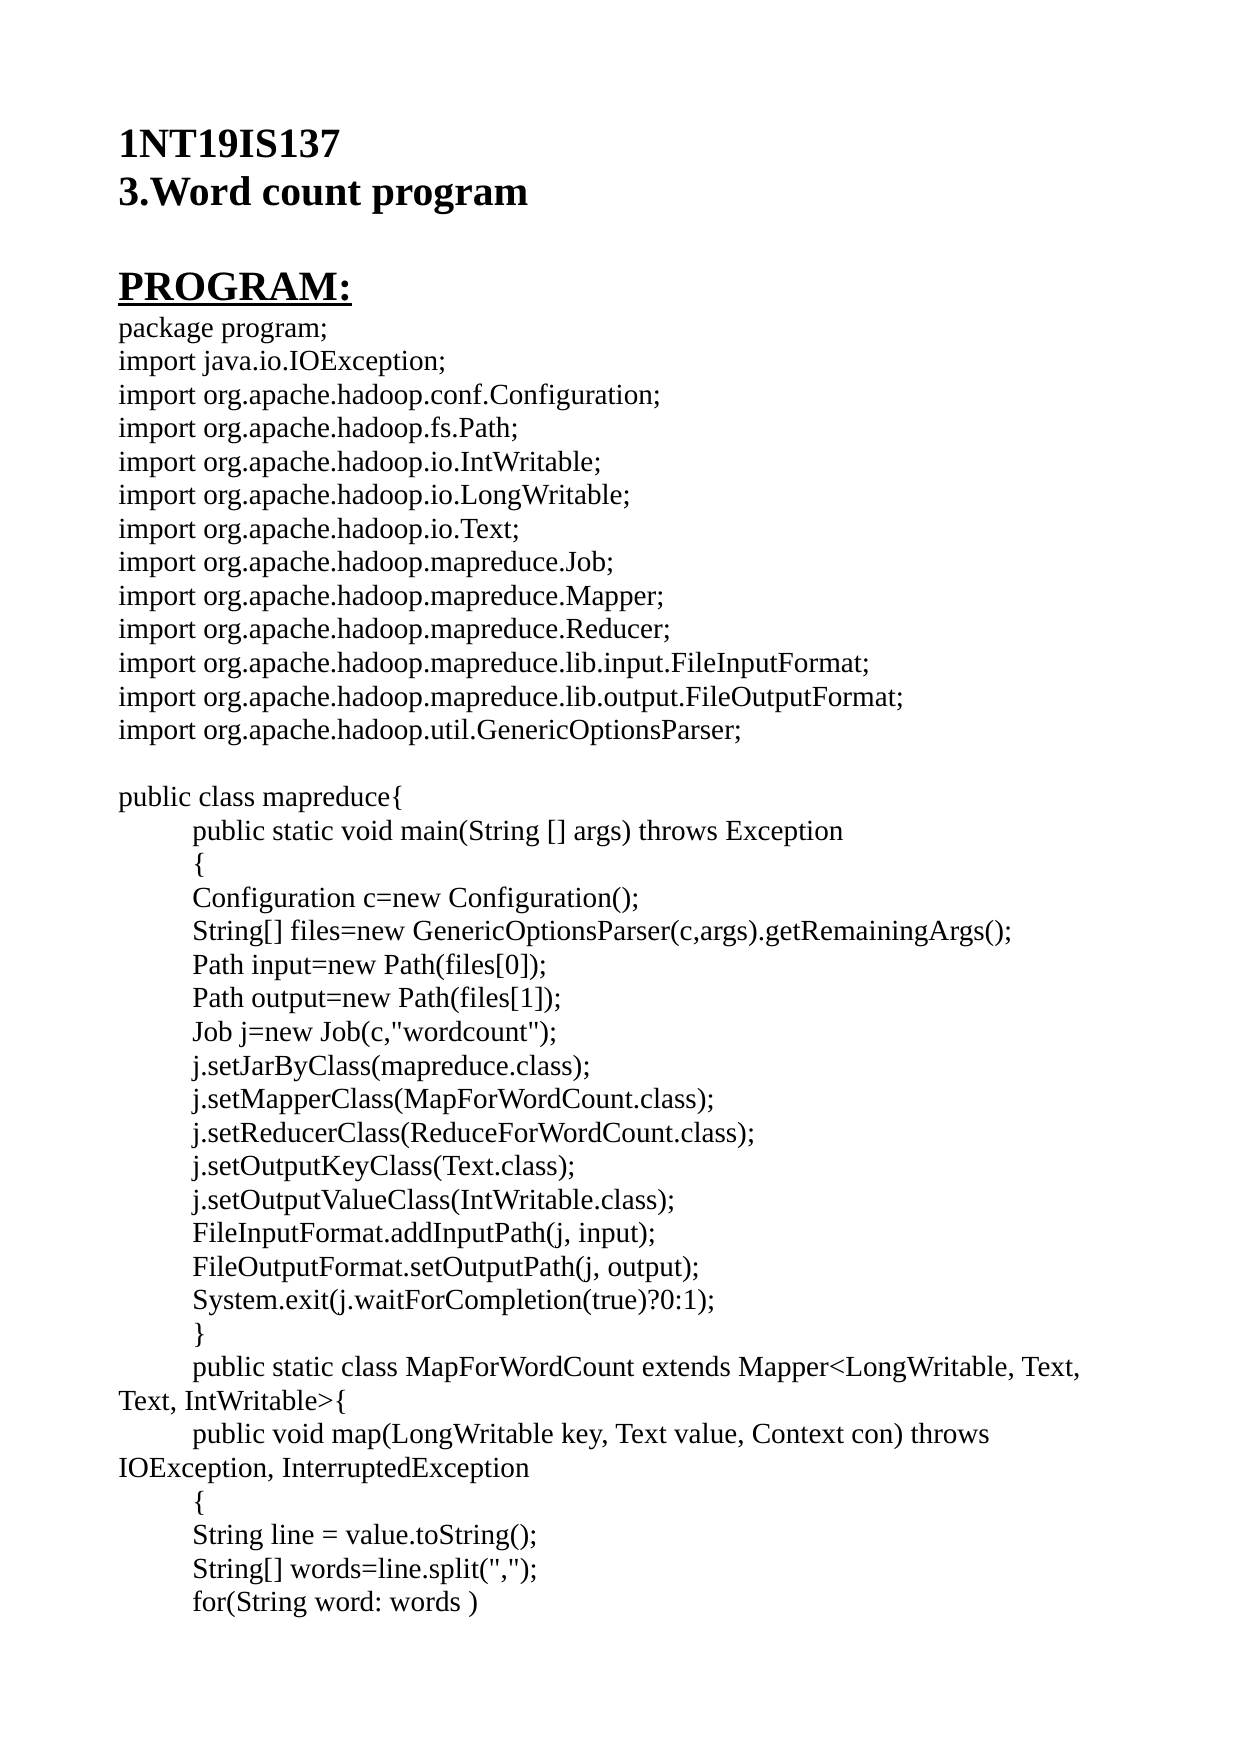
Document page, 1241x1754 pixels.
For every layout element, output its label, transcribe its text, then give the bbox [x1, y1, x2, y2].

text public static void main(String [] args) throws Exception [118, 813, 1122, 846]
text j.setOutputValueClass(IntWritable.class); [118, 1182, 1122, 1215]
text public static class MapForWordCount extends Mapper<LongWritable, Text, Text, IntWritable>{ [118, 1349, 1122, 1417]
text import org.apache.hadoop.mapreduce.Mapper; [118, 578, 1122, 612]
text public void map(LongWritable key, Text value, Context con) throws IOException, InterruptedException [118, 1417, 1122, 1484]
text import org.apache.hadoop.mapreduce.lib.input.FileInputFormat; [118, 645, 1122, 679]
text j.setReducerClass(ReduceForWordCount.class); [118, 1115, 1122, 1148]
text FileInputFormat.addInputPath(j, input); [118, 1215, 1122, 1249]
text import org.apache.hadoop.io.IntWritable; [118, 444, 1122, 477]
text FileOutputFormat.setOutputPath(j, output); [118, 1249, 1122, 1282]
text 3.Word count program [118, 166, 1122, 214]
text System.exit(j.waitForCompletion(true)?0:1); [118, 1282, 1122, 1316]
text j.setOutputKeyClass(Text.class); [118, 1148, 1122, 1182]
text Path input=new Path(files[0]); [118, 947, 1122, 981]
text import org.apache.hadoop.fs.Path; [118, 410, 1122, 444]
text { [118, 846, 1122, 880]
text import org.apache.hadoop.io.LongWritable; [118, 477, 1122, 511]
text import org.apache.hadoop.mapreduce.lib.output.FileOutputFormat; [118, 679, 1122, 712]
text public class mapreduce{ [118, 779, 1122, 813]
text import org.apache.hadoop.io.Text; [118, 511, 1122, 544]
text Configuration c=new Configuration(); [118, 880, 1122, 913]
text import java.io.IOException; [118, 343, 1122, 377]
text import org.apache.hadoop.util.GenericOptionsParser; [118, 712, 1122, 746]
text Job j=new Job(c,"wordcount"); [118, 1014, 1122, 1048]
text Path output=new Path(files[1]); [118, 981, 1122, 1014]
text j.setMapperClass(MapForWordCount.class); [118, 1081, 1122, 1115]
text for(String word: words ) [118, 1584, 1122, 1618]
text import org.apache.hadoop.mapreduce.Job; [118, 544, 1122, 578]
text package program; [118, 310, 1122, 343]
text 1NT19IS137 [118, 118, 1122, 166]
text String line = value.toString(); [118, 1517, 1122, 1551]
text PROGRAM: [118, 262, 1122, 310]
text import org.apache.hadoop.mapreduce.Reducer; [118, 612, 1122, 645]
text j.setJarByClass(mapreduce.class); [118, 1048, 1122, 1081]
text { [118, 1484, 1122, 1517]
text import org.apache.hadoop.conf.Configuration; [118, 377, 1122, 410]
text } [118, 1316, 1122, 1349]
text String[] files=new GenericOptionsParser(c,args).getRemainingArgs(); [118, 913, 1122, 947]
text String[] words=line.split(","); [118, 1551, 1122, 1584]
